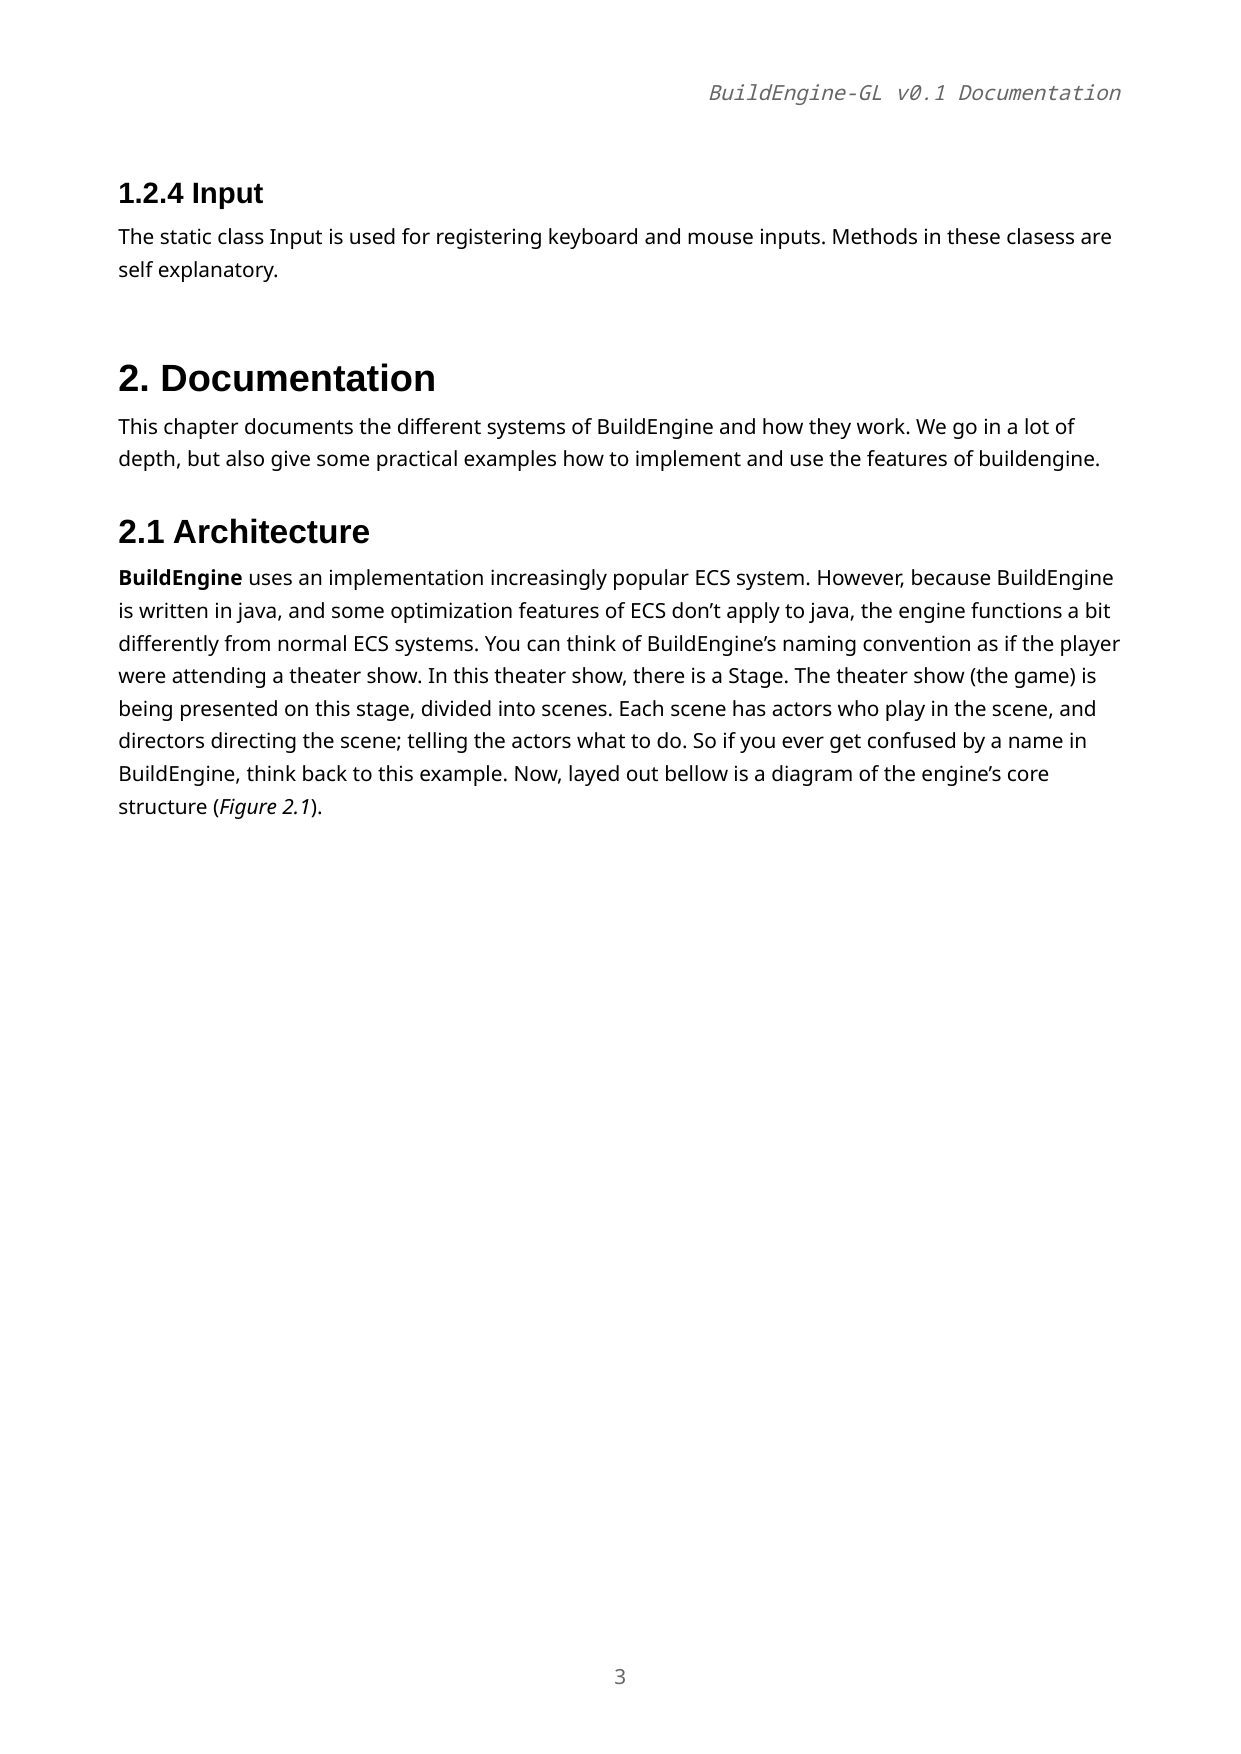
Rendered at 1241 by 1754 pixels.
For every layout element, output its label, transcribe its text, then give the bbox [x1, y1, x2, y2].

text This chapter documents the different systems of BuildEngine and how they work. We go in a lot of depth, but also give some practical examples how to implement and use the features of buildengine. [118, 412, 1122, 473]
text BuildEngine uses an implementation increasingly popular ECS system. However, because BuildEngine is written in java, and some optimization features of ECS don’t apply to java, the engine functions a bit differently from normal ECS systems. You can think of BuildEngine’s naming convention as if the player were attending a theater show. In this theater show, there is a Stage. The theater show (the game) is being presented on this stage, divided into scenes. Each scene has actors who play in the scene, and directors directing the scene; telling the actors what to do. So if you ever get confused by a name in BuildEngine, think back to this example. Now, layed out bellow is a diagram of the engine’s core structure (Figure 2.1). [118, 563, 1122, 820]
subtitle 2. Documentation [118, 356, 1122, 399]
subtitle 1.2.4 Input [118, 176, 1122, 210]
text The static class Input is used for registering keyboard and mouse inputs. Methods in these clasess are self explanatory. [118, 222, 1122, 283]
subtitle 2.1 Architecture [118, 512, 1122, 551]
